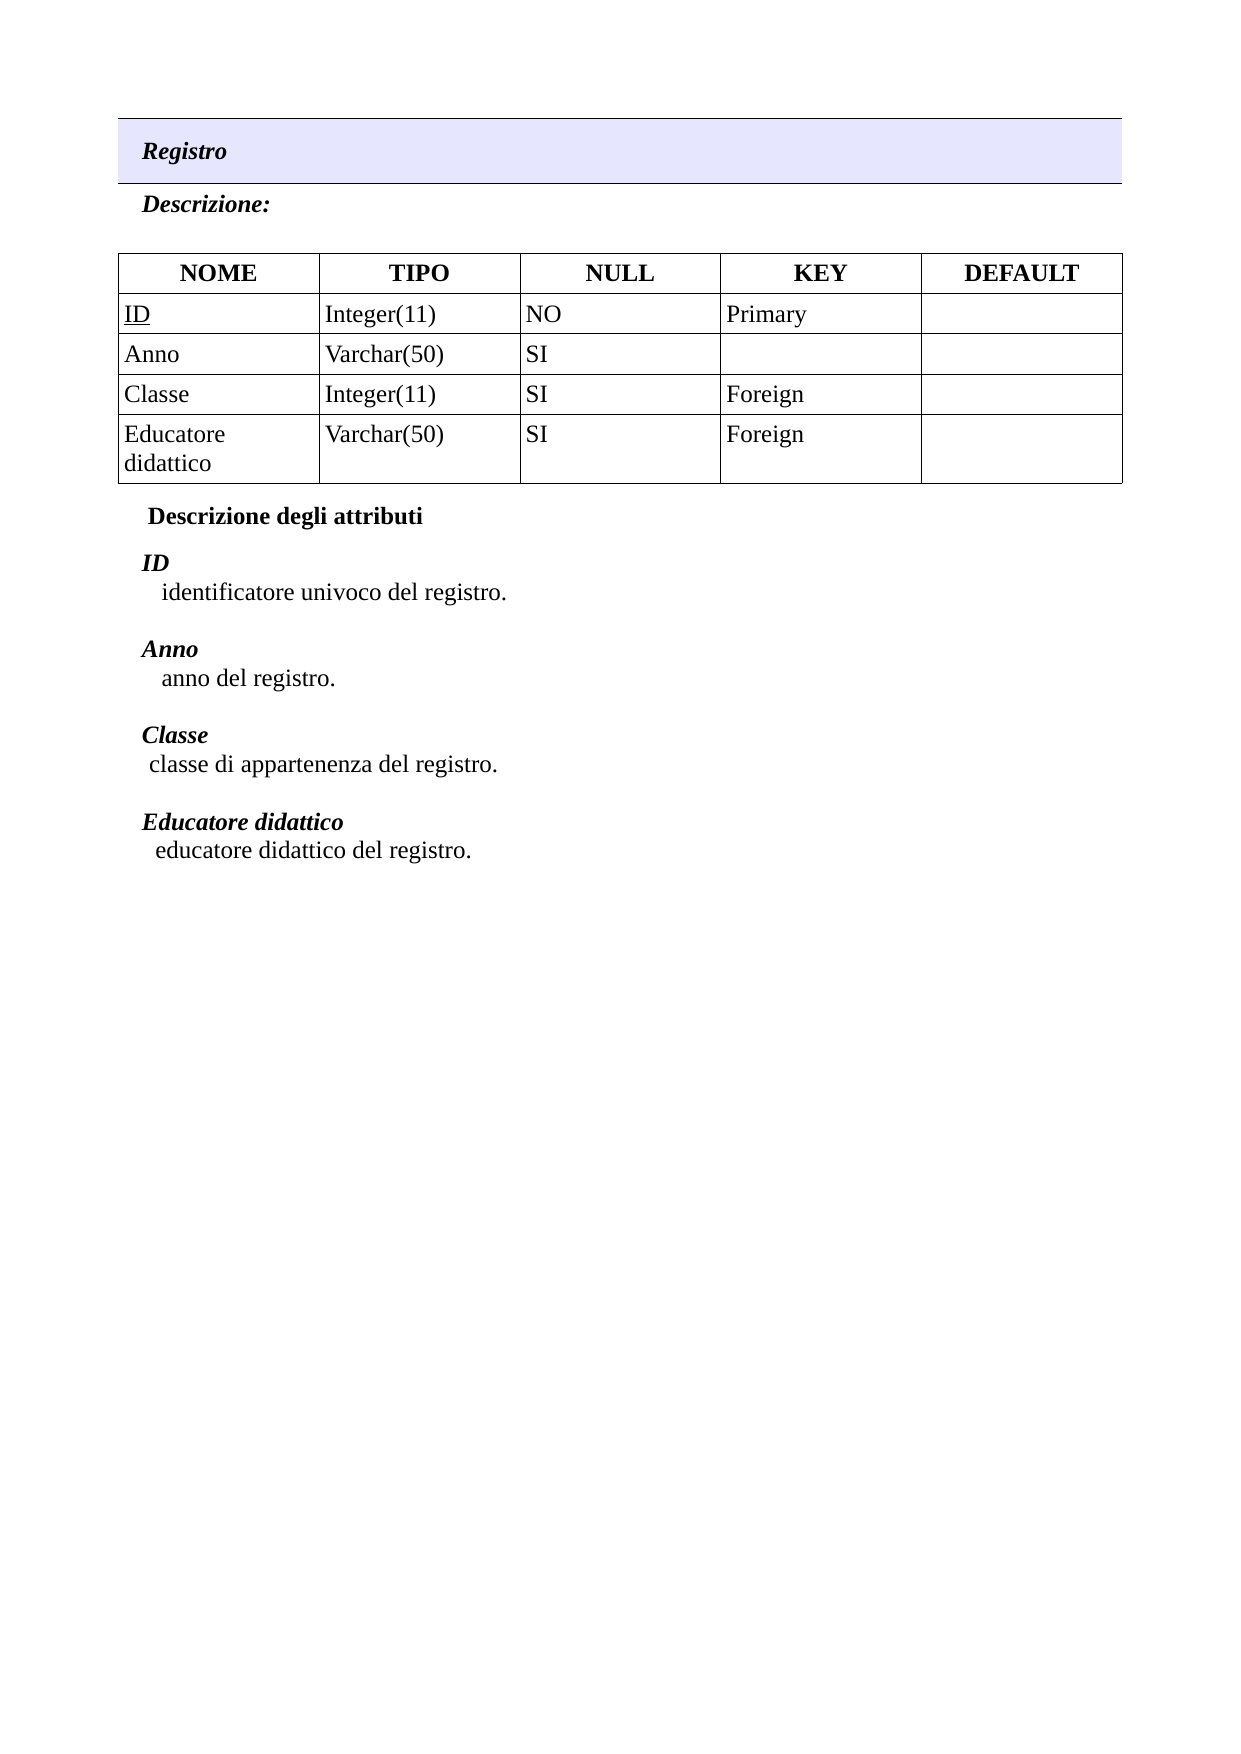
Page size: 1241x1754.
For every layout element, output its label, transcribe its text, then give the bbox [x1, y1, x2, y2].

table_cell NO [521, 294, 720, 333]
table_cell [118, 223, 1122, 252]
table_cell Classe [119, 375, 319, 414]
table_cell [922, 334, 1122, 373]
subtitle Descrizione degli attributi [148, 501, 1122, 530]
table_header ID identificatore univoco del registro. Anno anno del registro. Classe classe di appartenenza del registro. Educatore didattico educatore didattico del registro. [118, 542, 1122, 899]
table_cell Integer(11) [320, 294, 520, 333]
table_cell Integer(11) [320, 375, 520, 414]
table_cell Anno [119, 334, 319, 373]
table_cell SI [521, 334, 720, 373]
table_cell [922, 375, 1122, 414]
table_cell NOME [119, 254, 319, 293]
table_cell ID [119, 294, 319, 333]
table_cell TIPO [320, 254, 520, 293]
table_cell SI [521, 375, 720, 414]
table_header Registro [118, 119, 1122, 183]
table_cell SI [521, 415, 720, 483]
table_cell Educatore didattico [119, 415, 319, 483]
table_cell DEFAULT [922, 254, 1122, 293]
table_cell [721, 334, 921, 373]
table_cell Foreign [721, 415, 921, 483]
table_cell Varchar(50) [320, 415, 520, 483]
table_cell [319, 184, 1122, 223]
table_cell KEY [721, 254, 921, 293]
table_cell Foreign [721, 375, 921, 414]
table_cell Primary [721, 294, 921, 333]
table_cell Varchar(50) [320, 334, 520, 373]
table_cell [922, 294, 1122, 333]
table_cell [922, 415, 1122, 483]
table_cell Descrizione: [118, 184, 319, 223]
table_cell NULL [521, 254, 720, 293]
